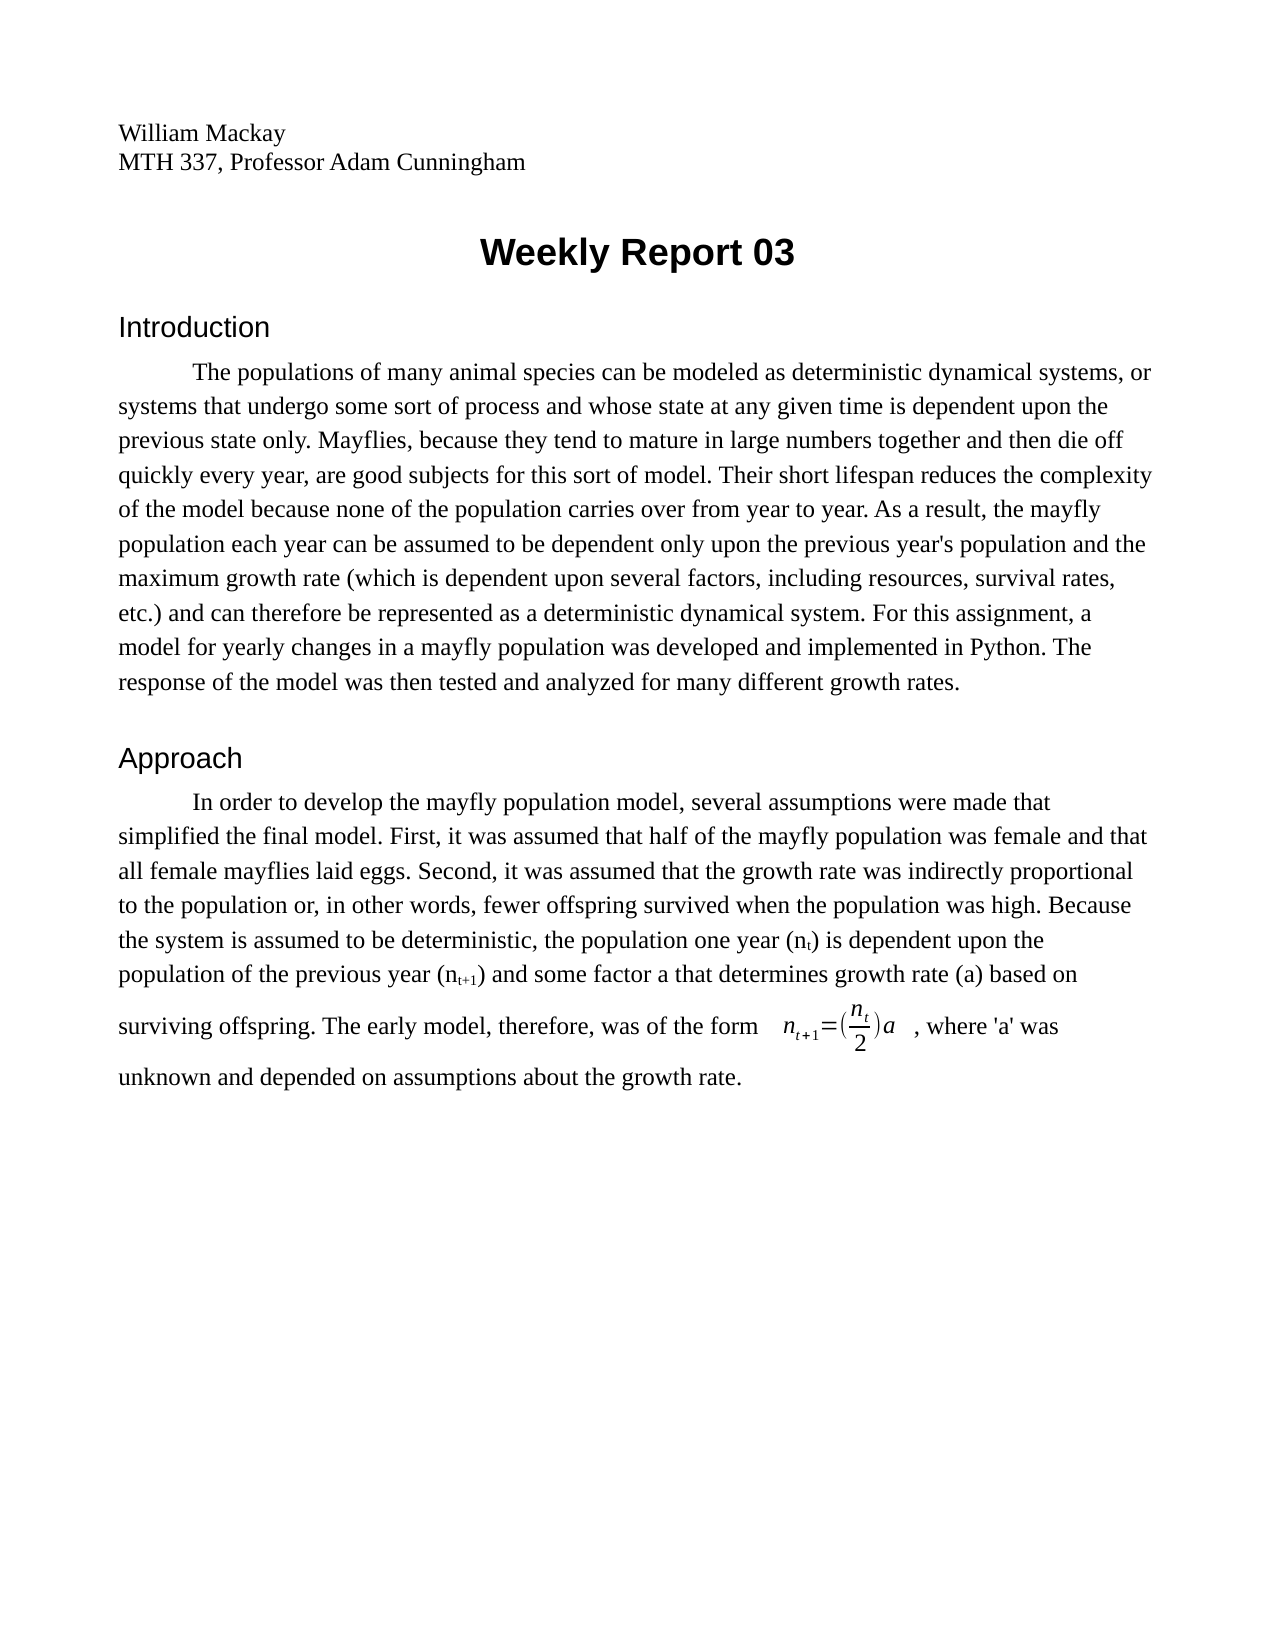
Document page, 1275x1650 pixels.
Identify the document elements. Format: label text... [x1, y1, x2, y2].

subtitle Weekly Report 03 [118, 229, 1157, 273]
text In order to develop the mayfly population model, several assumptions were made that simplified the final model. First, it was assumed that half of the mayfly population was female and that all female mayflies laid eggs. Second, it was assumed that the growth rate was indirectly proportional to the population or, in other words, fewer offspring survived when the population was high. Because the system is assumed to be deterministic, the population one year (nt) is dependent upon the population of the previous year (nt+1) and some factor a that determines growth rate (a) based on surviving offspring. The early model, therefore, was of the form , where 'a' was unknown and depended on assumptions about the growth rate. [118, 787, 1157, 1091]
subtitle Approach [118, 741, 1157, 774]
text William Mackay [118, 118, 1157, 147]
subtitle Introduction [118, 311, 1157, 344]
text MTH 337, Professor Adam Cunningham [118, 147, 1157, 176]
text The populations of many animal species can be modeled as deterministic dynamical systems, or systems that undergo some sort of process and whose state at any given time is dependent upon the previous state only. Mayflies, because they tend to mature in large numbers together and then die off quickly every year, are good subjects for this sort of model. Their short lifespan reduces the complexity of the model because none of the population carries over from year to year. As a result, the mayfly population each year can be assumed to be dependent only upon the previous year's population and the maximum growth rate (which is dependent upon several factors, including resources, survival rates, etc.) and can therefore be represented as a deterministic dynamical system. For this assignment, a model for yearly changes in a mayfly population was developed and implemented in Python. The response of the model was then tested and analyzed for many different growth rates. [118, 357, 1157, 696]
